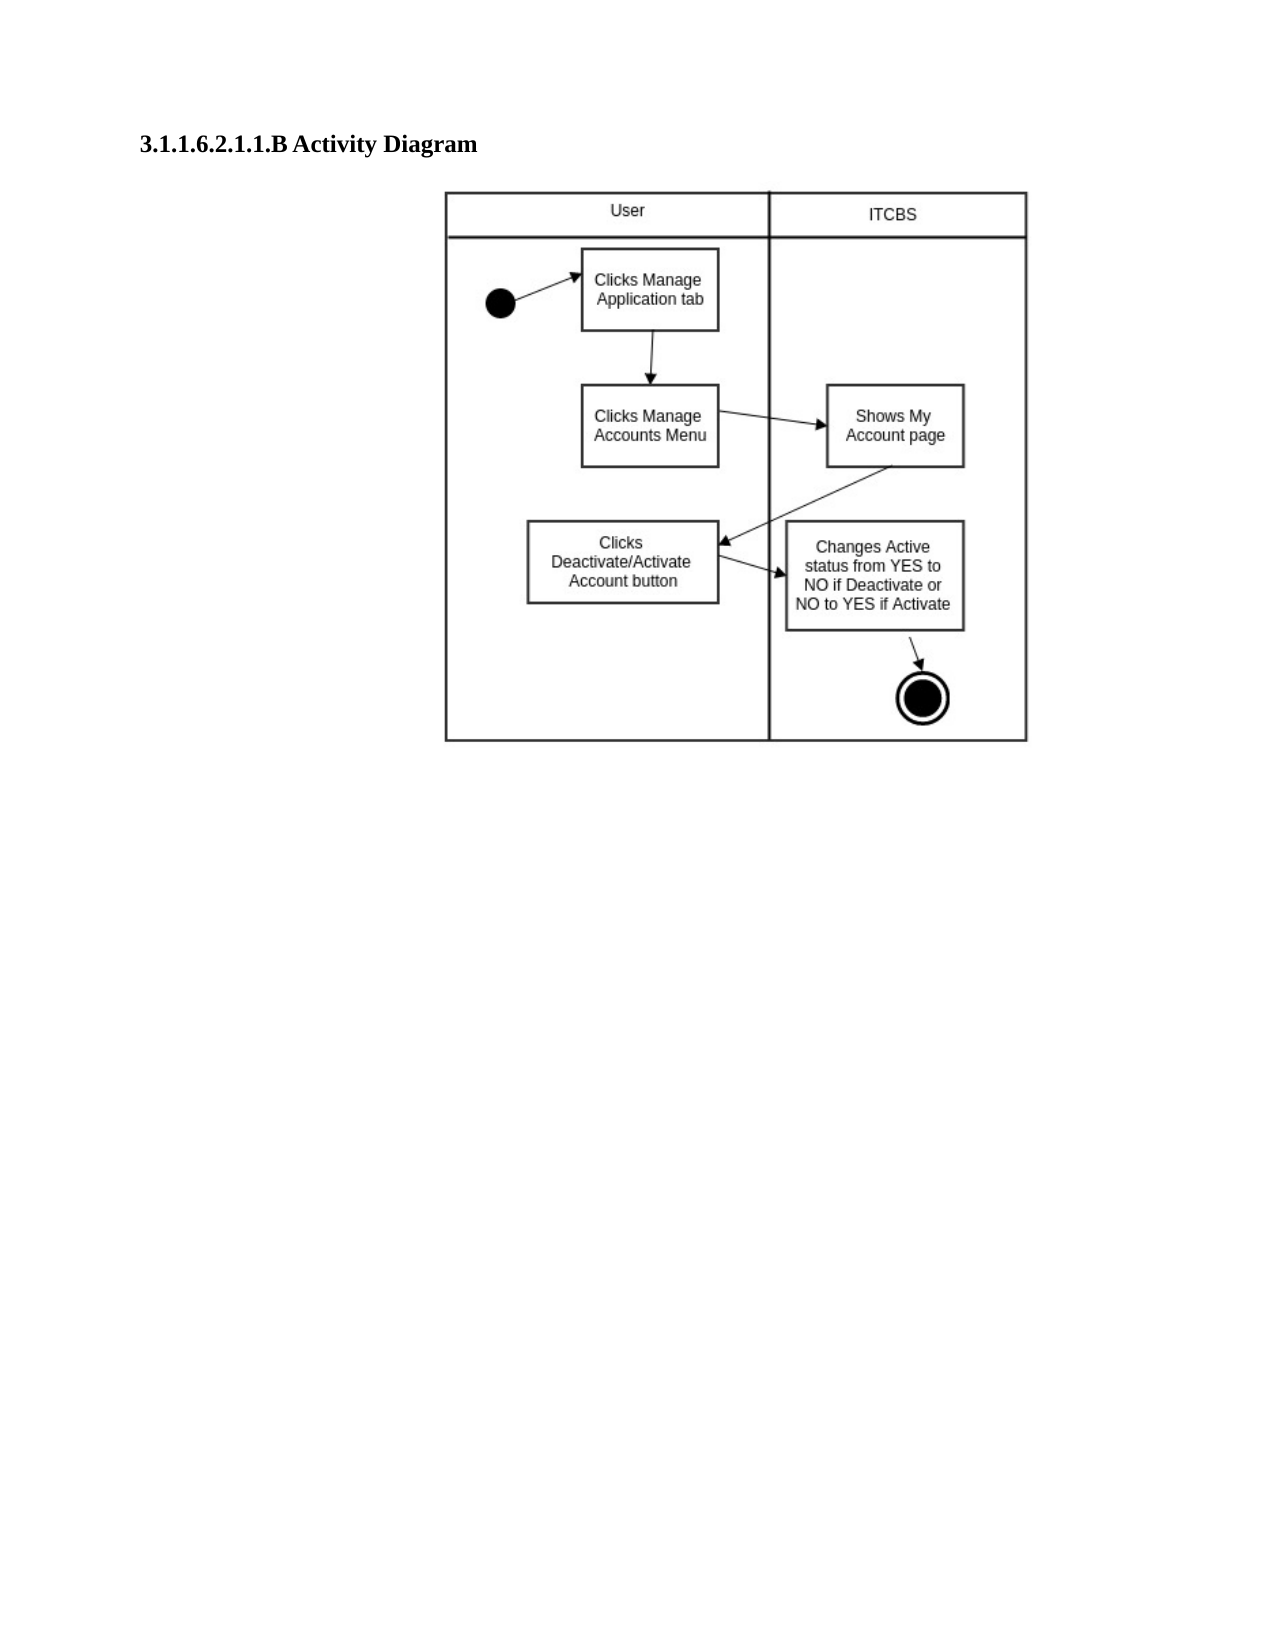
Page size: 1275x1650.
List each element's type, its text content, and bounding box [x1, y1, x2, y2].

picture [215, 181, 1060, 772]
text 3.1.1.6.2.1.1.B Activity Diagram [139, 129, 1135, 157]
